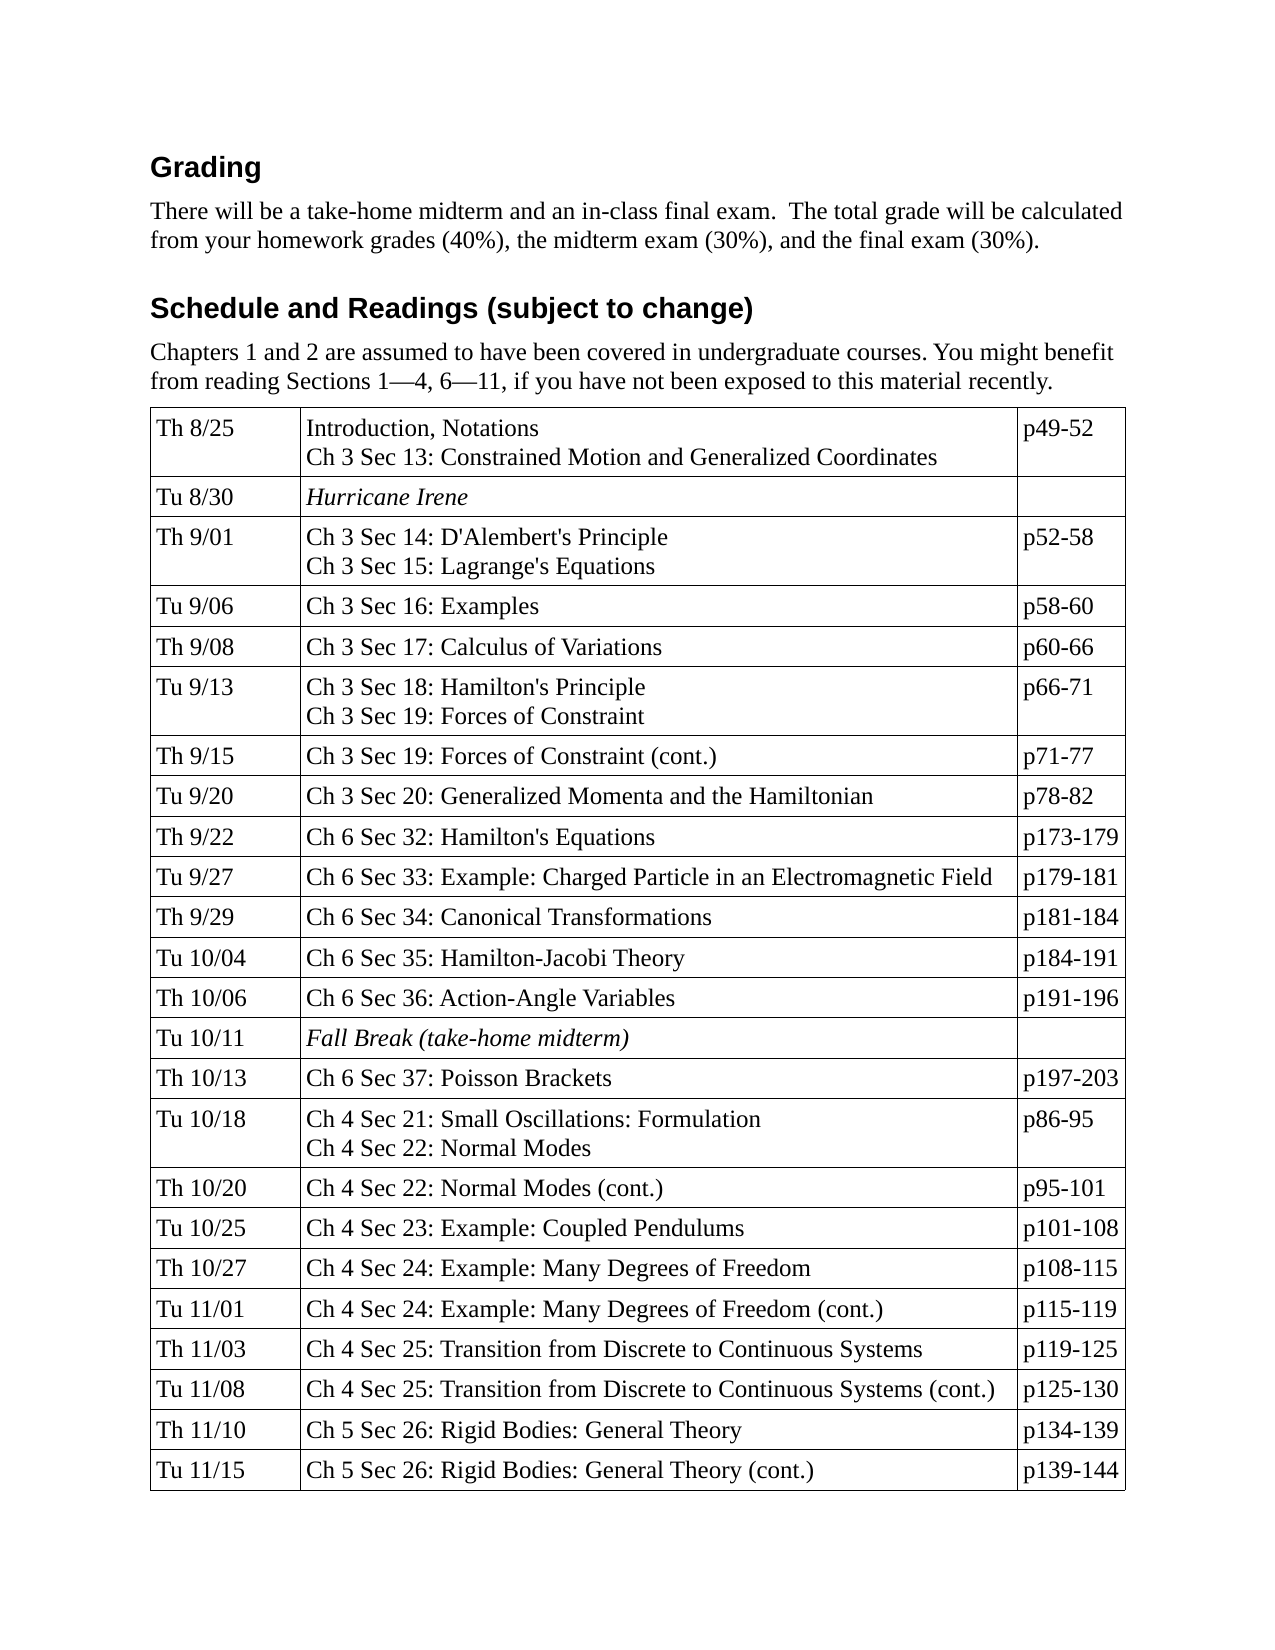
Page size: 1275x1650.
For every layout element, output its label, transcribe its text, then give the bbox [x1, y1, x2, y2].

table_cell Tu 9/13 [151, 667, 300, 735]
table_cell Ch 6 Sec 37: Poisson Brackets [301, 1059, 1017, 1098]
table_cell Th 10/06 [151, 978, 300, 1017]
table_cell Th 9/01 [151, 517, 300, 585]
table_header Introduction, Notations Ch 3 Sec 13: Constrained Motion and Generalized Coordinates [301, 408, 1017, 476]
table_cell Tu 9/06 [151, 586, 300, 626]
table_cell Th 11/03 [151, 1329, 300, 1369]
table_cell Th 11/10 [151, 1410, 300, 1449]
table_cell Th 9/08 [151, 627, 300, 666]
table_header p49-52 [1018, 408, 1125, 476]
table_cell Ch 4 Sec 25: Transition from Discrete to Continuous Systems [301, 1329, 1017, 1369]
table_cell Th 10/20 [151, 1168, 300, 1207]
table_cell Th 10/13 [151, 1059, 300, 1098]
table_cell p184-191 [1018, 938, 1125, 977]
table_cell Ch 3 Sec 14: D'Alembert's Principle Ch 3 Sec 15: Lagrange's Equations [301, 517, 1017, 585]
table_cell Tu 10/25 [151, 1208, 300, 1248]
table_cell p60-66 [1018, 627, 1125, 666]
table_cell Ch 6 Sec 34: Canonical Transformations [301, 897, 1017, 937]
table_cell Ch 6 Sec 32: Hamilton's Equations [301, 817, 1017, 856]
table_cell Tu 9/27 [151, 857, 300, 896]
table_cell p115-119 [1018, 1289, 1125, 1328]
text There will be a take-home midterm and an in-class final exam. The total grade will be calculated from your homework grades (40%), the midterm exam (30%), and the final exam (30%). [150, 196, 1125, 253]
table_cell p134-139 [1018, 1410, 1125, 1449]
table_cell Tu 9/20 [151, 776, 300, 816]
table_cell Ch 3 Sec 18: Hamilton's Principle Ch 3 Sec 19: Forces of Constraint [301, 667, 1017, 735]
table_cell p101-108 [1018, 1208, 1125, 1248]
table_cell Ch 6 Sec 36: Action-Angle Variables [301, 978, 1017, 1017]
table_cell Fall Break (take-home midterm) [301, 1018, 1017, 1058]
table_cell p197-203 [1018, 1059, 1125, 1098]
table_cell p95-101 [1018, 1168, 1125, 1207]
table_cell Tu 10/04 [151, 938, 300, 977]
table_cell Ch 3 Sec 19: Forces of Constraint (cont.) [301, 736, 1017, 775]
subtitle Schedule and Readings (subject to change) [150, 291, 1125, 324]
text Chapters 1 and 2 are assumed to have been covered in undergraduate courses. You might benefit from reading Sections 1—4, 6—11, if you have not been exposed to this material recently. [150, 337, 1125, 394]
table_cell p125-130 [1018, 1370, 1125, 1409]
table_cell Tu 10/18 [151, 1099, 300, 1167]
table_cell p179-181 [1018, 857, 1125, 896]
table_cell Ch 3 Sec 20: Generalized Momenta and the Hamiltonian [301, 776, 1017, 816]
table_cell p66-71 [1018, 667, 1125, 735]
table_cell Ch 4 Sec 21: Small Oscillations: Formulation Ch 4 Sec 22: Normal Modes [301, 1099, 1017, 1167]
table_cell p52-58 [1018, 517, 1125, 585]
table_cell Ch 3 Sec 17: Calculus of Variations [301, 627, 1017, 666]
table_cell p71-77 [1018, 736, 1125, 775]
table_cell Th 9/29 [151, 897, 300, 937]
table_cell Tu 10/11 [151, 1018, 300, 1058]
table_cell Ch 5 Sec 26: Rigid Bodies: General Theory [301, 1410, 1017, 1449]
table_cell Th 9/15 [151, 736, 300, 775]
table_cell Th 10/27 [151, 1249, 300, 1288]
table_cell Th 9/22 [151, 817, 300, 856]
table_cell Ch 6 Sec 35: Hamilton-Jacobi Theory [301, 938, 1017, 977]
table_cell p191-196 [1018, 978, 1125, 1017]
table_cell [1018, 477, 1125, 516]
table_cell Ch 4 Sec 25: Transition from Discrete to Continuous Systems (cont.) [301, 1370, 1017, 1409]
table_cell Hurricane Irene [301, 477, 1017, 516]
table_cell Ch 4 Sec 24: Example: Many Degrees of Freedom (cont.) [301, 1289, 1017, 1328]
table_cell Tu 11/08 [151, 1370, 300, 1409]
table_cell Ch 6 Sec 33: Example: Charged Particle in an Electromagnetic Field [301, 857, 1017, 896]
table_cell Tu 11/15 [151, 1450, 300, 1490]
table_cell p181-184 [1018, 897, 1125, 937]
table_cell Ch 4 Sec 22: Normal Modes (cont.) [301, 1168, 1017, 1207]
table_cell p139-144 [1018, 1450, 1125, 1490]
table_cell [1018, 1018, 1125, 1058]
table_cell Tu 8/30 [151, 477, 300, 516]
table_cell p119-125 [1018, 1329, 1125, 1369]
table_cell p86-95 [1018, 1099, 1125, 1167]
table_cell Ch 3 Sec 16: Examples [301, 586, 1017, 626]
table_header Th 8/25 [151, 408, 300, 476]
subtitle Grading [150, 150, 1125, 183]
table_cell Ch 5 Sec 26: Rigid Bodies: General Theory (cont.) [301, 1450, 1017, 1490]
table_cell p108-115 [1018, 1249, 1125, 1288]
table_cell p58-60 [1018, 586, 1125, 626]
table_cell p173-179 [1018, 817, 1125, 856]
table_cell Ch 4 Sec 23: Example: Coupled Pendulums [301, 1208, 1017, 1248]
table_cell Ch 4 Sec 24: Example: Many Degrees of Freedom [301, 1249, 1017, 1288]
table_cell p78-82 [1018, 776, 1125, 816]
table_cell Tu 11/01 [151, 1289, 300, 1328]
